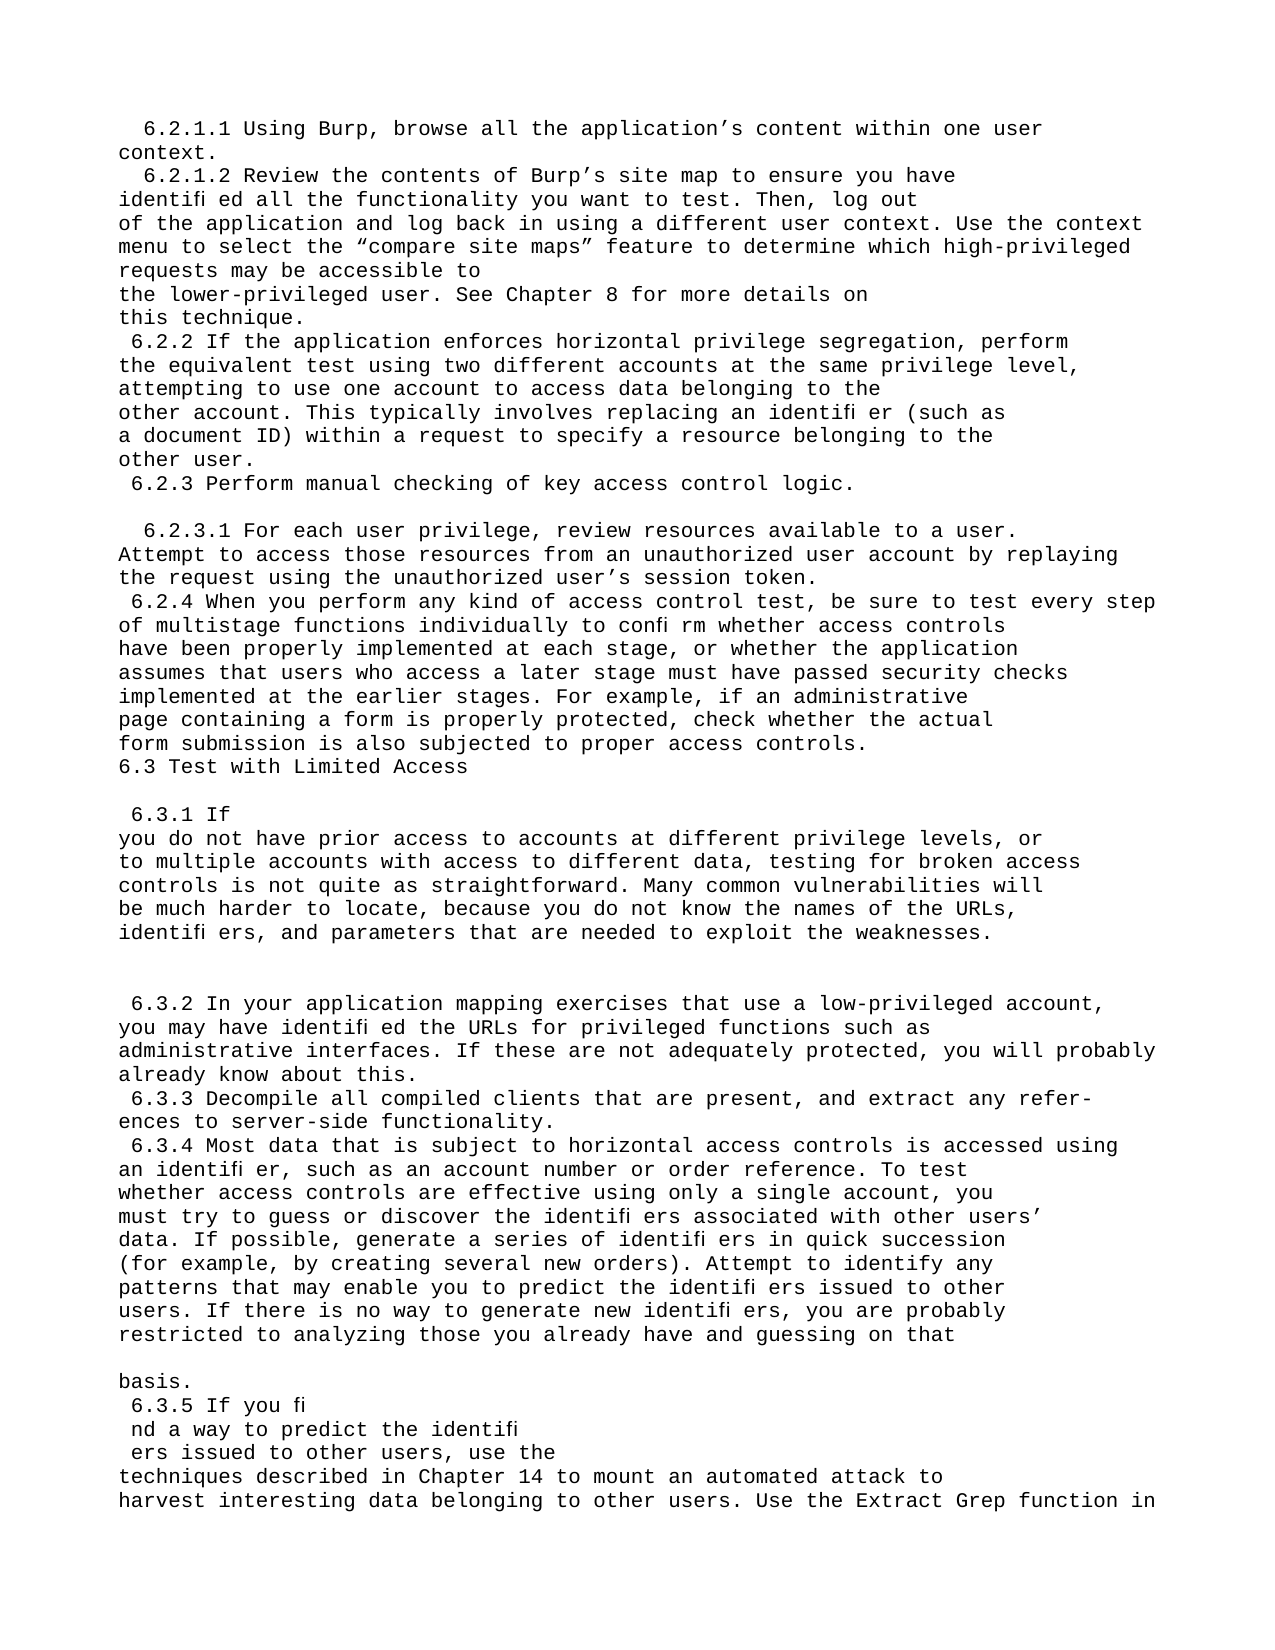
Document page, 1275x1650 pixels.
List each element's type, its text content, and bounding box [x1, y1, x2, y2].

text other user. [118, 449, 1157, 473]
text form submission is also subjected to proper access controls. [118, 733, 1157, 757]
text 6.2.4 When you perform any kind of access control test, be sure to test every step [118, 591, 1157, 615]
text of multistage functions individually to conﬁ rm whether access controls [118, 615, 1157, 638]
text (for example, by creating several new orders). Attempt to identify any [118, 1253, 1157, 1277]
text patterns that may enable you to predict the identiﬁ ers issued to other [118, 1277, 1157, 1300]
text the equivalent test using two different accounts at the same privilege level, attempting to use one account to access data belonging to the [118, 354, 1157, 402]
text 6.2.2 If the application enforces horizontal privilege segregation, perform [118, 331, 1157, 354]
text 6.3.3 Decompile all compiled clients that are present, and extract any refer- [118, 1088, 1157, 1111]
text you may have identiﬁ ed the URLs for privileged functions such as [118, 1017, 1157, 1040]
text have been properly implemented at each stage, or whether the application [118, 638, 1157, 662]
text techniques described in Chapter 14 to mount an automated attack to [118, 1466, 1157, 1489]
text 6.2.3.1 For each user privilege, review resources available to a user. [118, 520, 1157, 544]
text must try to guess or discover the identiﬁ ers associated with other users’ [118, 1206, 1157, 1229]
text an identiﬁ er, such as an account number or order reference. To test [118, 1158, 1157, 1182]
text nd a way to predict the identiﬁ [118, 1419, 1157, 1442]
text 6.3.1 If [118, 804, 1157, 827]
text 6.3.2 In your application mapping exercises that use a low-privileged account, [118, 993, 1157, 1017]
text 6.3.4 Most data that is subject to horizontal access controls is accessed using [118, 1135, 1157, 1158]
text 6.2.1.2 Review the contents of Burp’s site map to ensure you have [118, 165, 1157, 189]
text other account. This typically involves replacing an identiﬁ er (such as [118, 402, 1157, 426]
text ers issued to other users, use the [118, 1442, 1157, 1466]
text a document ID) within a request to specify a resource belonging to the [118, 426, 1157, 449]
text 6.3 Test with Limited Access [118, 757, 1157, 780]
text page containing a form is properly protected, check whether the actual [118, 709, 1157, 733]
text the lower-privileged user. See Chapter 8 for more details on [118, 284, 1157, 307]
text assumes that users who access a later stage must have passed security checks implemented at the earlier stages. For example, if an administrative [118, 662, 1157, 709]
text identiﬁ ers, and parameters that are needed to exploit the weaknesses. [118, 922, 1157, 946]
text administrative interfaces. If these are not adequately protected, you will probably already know about this. [118, 1040, 1157, 1088]
text you do not have prior access to accounts at different privilege levels, or [118, 827, 1157, 851]
text this technique. [118, 307, 1157, 331]
text to multiple accounts with access to different data, testing for broken access [118, 851, 1157, 875]
text be much harder to locate, because you do not know the names of the URLs, [118, 898, 1157, 922]
text identiﬁ ed all the functionality you want to test. Then, log out [118, 189, 1157, 213]
text 6.3.5 If you ﬁ [118, 1395, 1157, 1419]
text context. [118, 142, 1157, 165]
text of the application and log back in using a different user context. Use the context menu to select the “compare site maps” feature to determine which high-privileged requests may be accessible to [118, 213, 1157, 284]
text Attempt to access those resources from an unauthorized user account by replaying the request using the unauthorized user’s session token. [118, 544, 1157, 591]
text restricted to analyzing those you already have and guessing on that [118, 1324, 1157, 1348]
text ences to server-side functionality. [118, 1111, 1157, 1135]
text users. If there is no way to generate new identiﬁ ers, you are probably [118, 1300, 1157, 1324]
text 6.2.1.1 Using Burp, browse all the application’s content within one user [118, 118, 1157, 142]
text whether access controls are effective using only a single account, you [118, 1182, 1157, 1206]
text 6.2.3 Perform manual checking of key access control logic. [118, 473, 1157, 496]
text basis. [118, 1371, 1157, 1395]
text harvest interesting data belonging to other users. Use the Extract Grep function in [118, 1489, 1157, 1513]
text controls is not quite as straightforward. Many common vulnerabilities will [118, 875, 1157, 898]
text data. If possible, generate a series of identiﬁ ers in quick succession [118, 1229, 1157, 1253]
